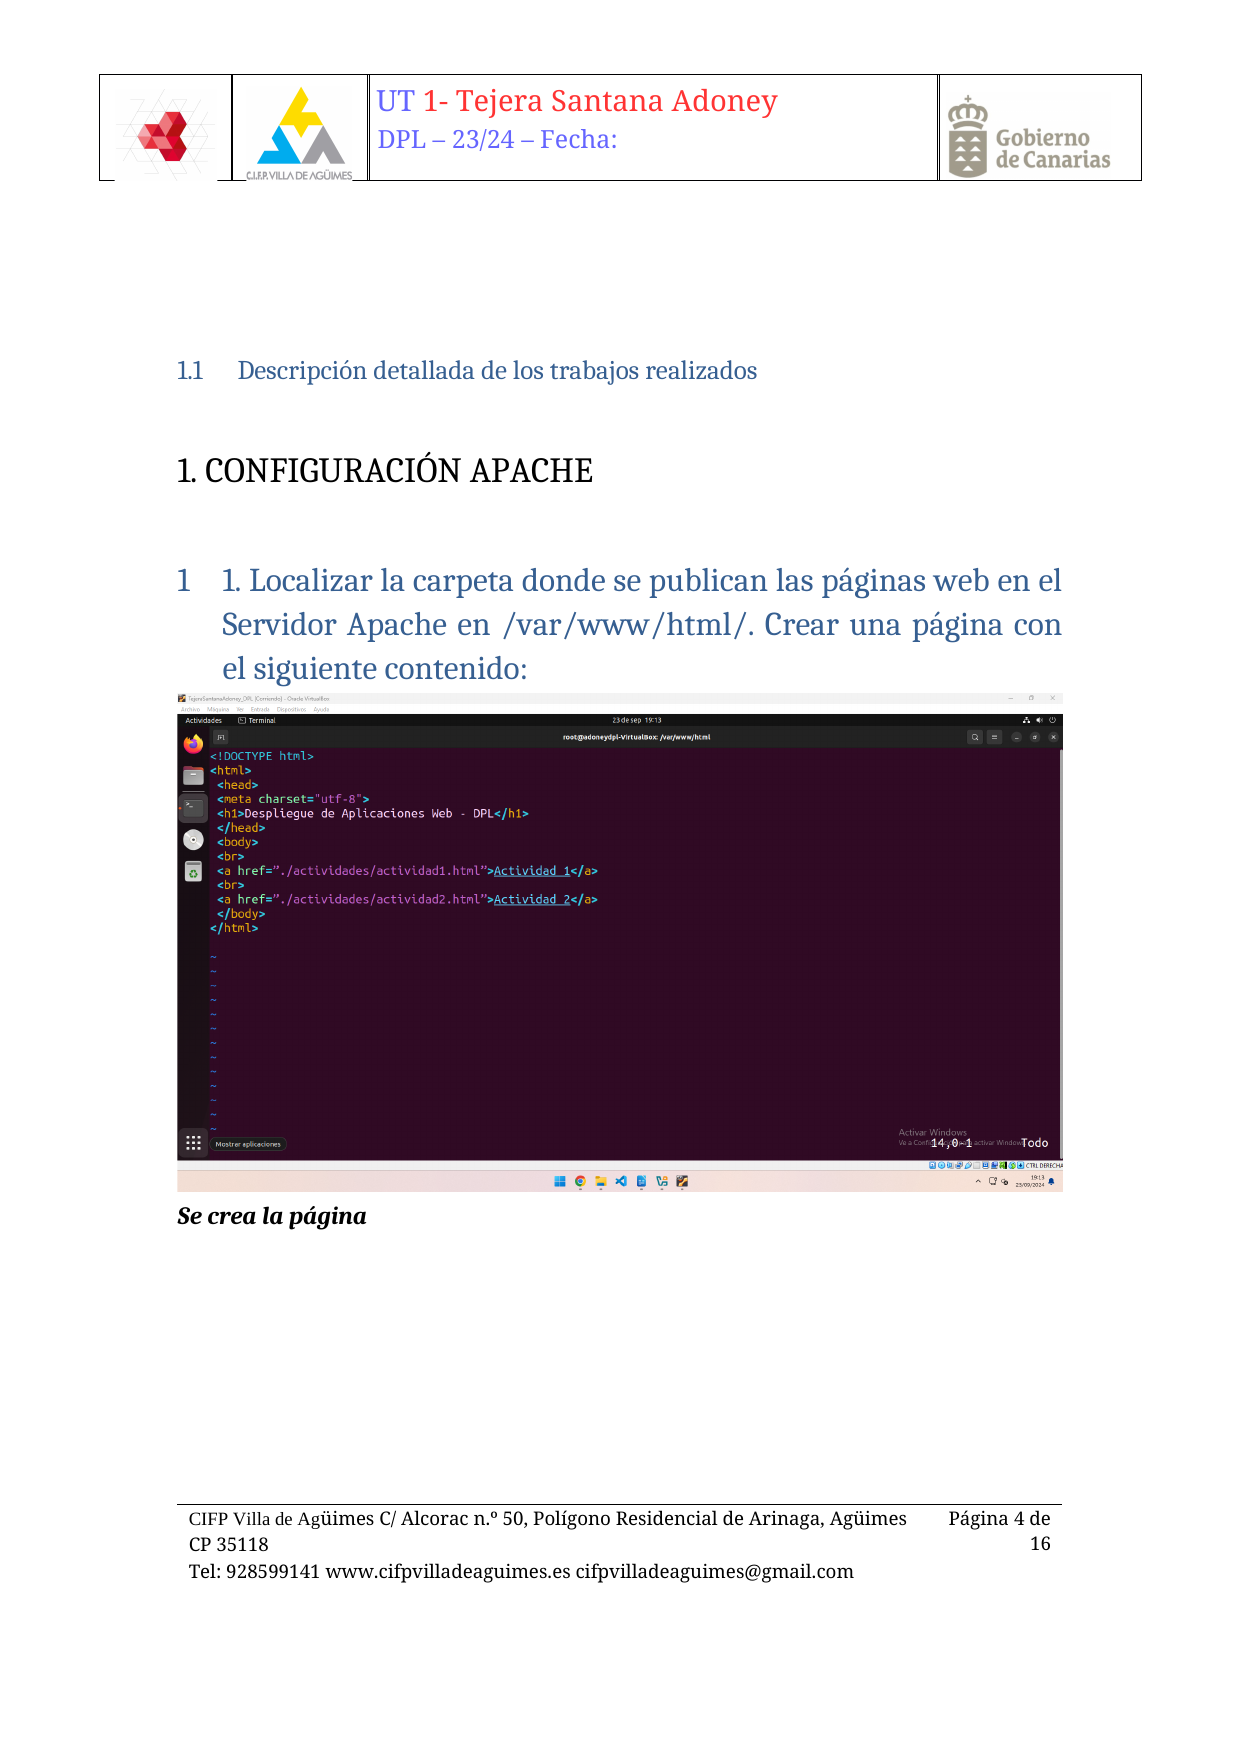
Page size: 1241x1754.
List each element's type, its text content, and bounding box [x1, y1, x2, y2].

subtitle 1. Localizar la carpeta donde se publican las páginas web en el Servidor Apache en /var/www/html/. Crear una página con el siguiente contenido: [177, 561, 1063, 688]
picture [945, 92, 1112, 179]
picture [114, 89, 218, 181]
picture [246, 86, 353, 181]
subtitle Descripción detallada de los trabajos realizados [177, 355, 1063, 386]
table_header [233, 75, 367, 180]
table_header [100, 75, 231, 180]
subtitle Se crea la página [177, 1192, 1063, 1231]
subtitle 1. CONFIGURACIÓN APACHE [177, 450, 1063, 491]
table_header UT 1- Tejera Santana Adoney DPL – 23/24 – Fecha: [370, 75, 937, 180]
picture [177, 693, 1063, 1192]
table_header [940, 75, 1141, 180]
